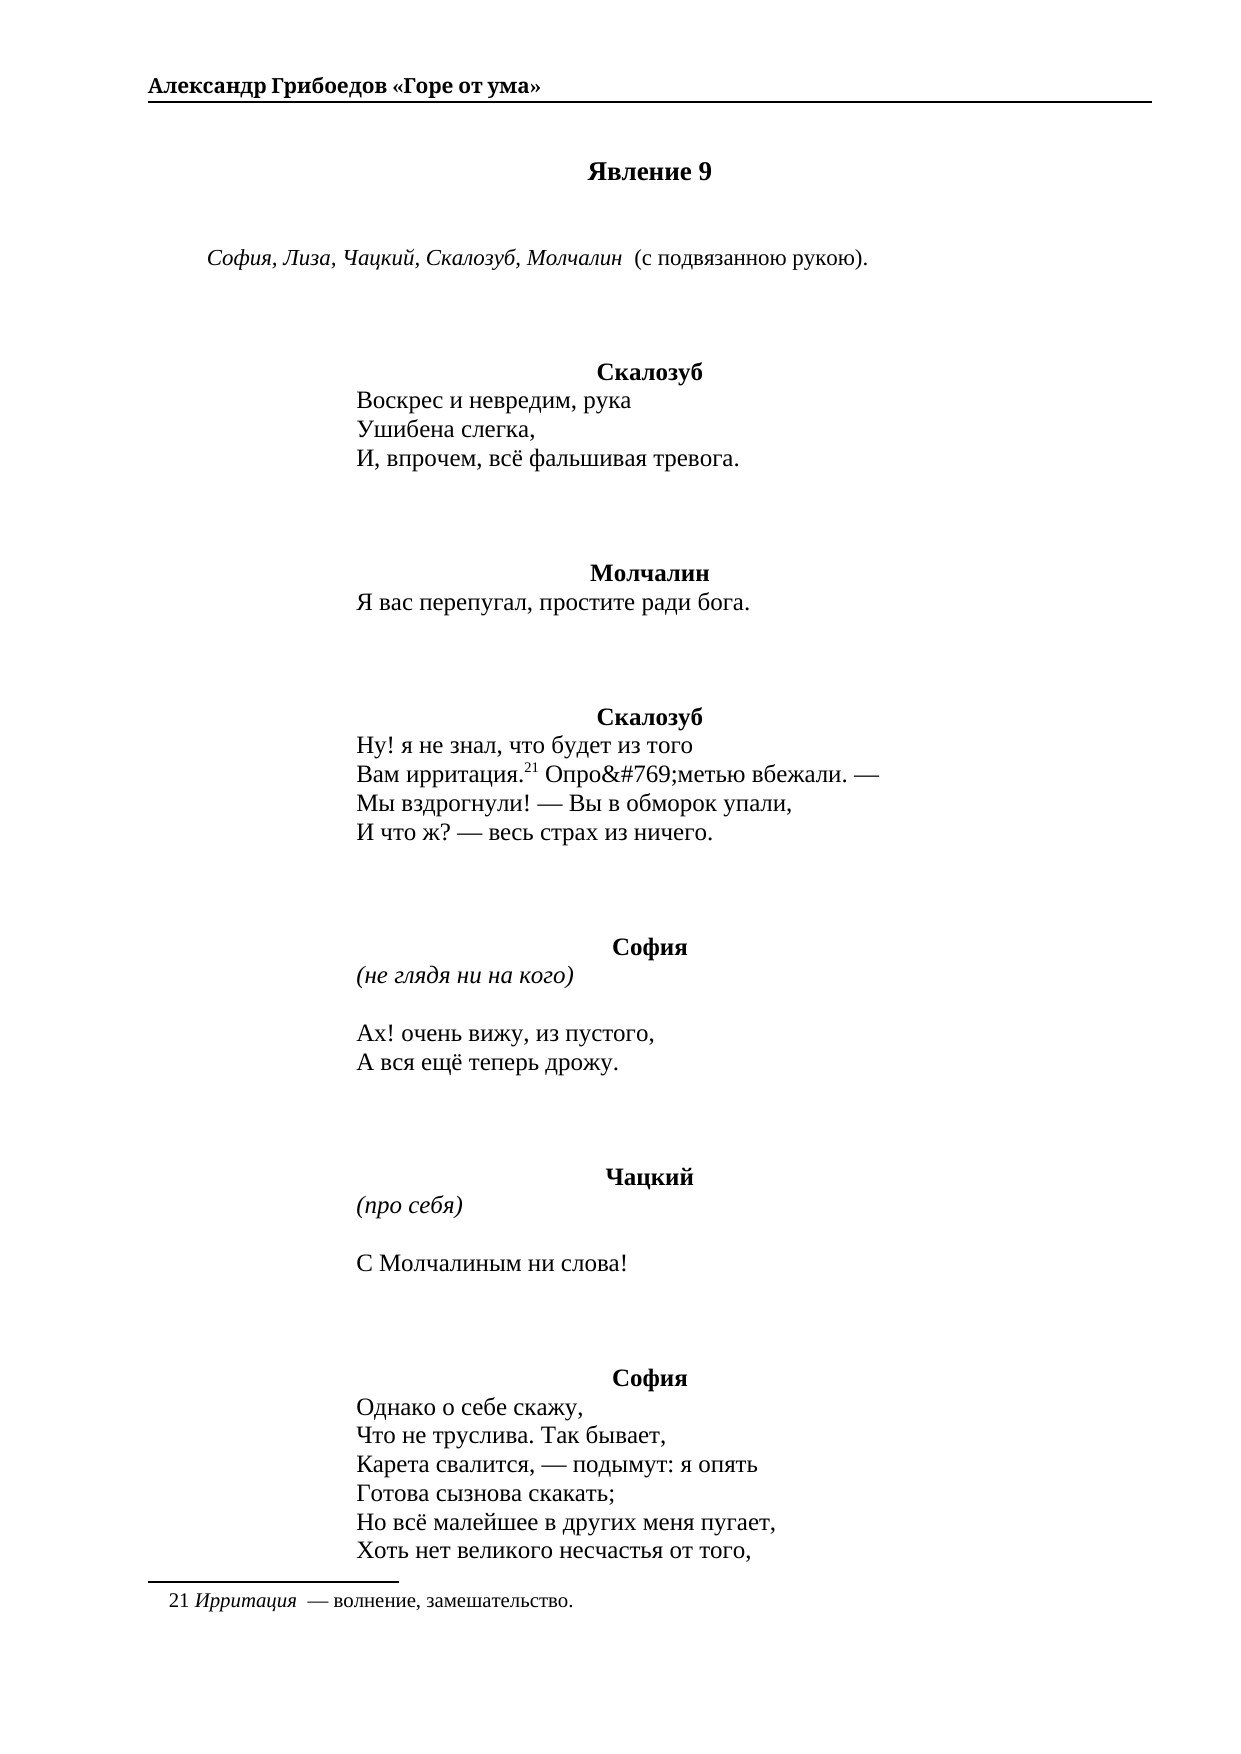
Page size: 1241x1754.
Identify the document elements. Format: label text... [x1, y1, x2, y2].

text Ах! очень вижу, из пустого, [356, 1018, 1089, 1047]
subtitle Чацкий [148, 1162, 1152, 1190]
text Я вас перепугал, простите ради бога. [356, 587, 1089, 615]
text Хоть нет великого несчастья от того, [356, 1535, 1089, 1564]
text Ну! я не знал, что будет из того [356, 730, 1089, 759]
text С Молчалиным ни слова! [356, 1248, 1089, 1277]
text (про себя) [356, 1190, 1089, 1219]
text Вам ирритация. Опро&#769;метью вбежали. — [356, 759, 1089, 788]
subtitle София [148, 1363, 1152, 1392]
text И, впрочем, всё фальшивая тревога. [356, 443, 1089, 472]
text А вся ещё теперь дрожу. [356, 1047, 1089, 1075]
subtitle Молчалин [148, 558, 1152, 587]
text Однако о себе скажу, [356, 1392, 1089, 1420]
text Ушибена слегка, [356, 414, 1089, 443]
subtitle Скалозуб [148, 357, 1152, 385]
text Ирритация — волнение, замешательство. [148, 1588, 1152, 1612]
text Что не труслива. Так бывает, [356, 1420, 1089, 1449]
subtitle Скалозуб [148, 702, 1152, 730]
text Но всё малейшее в других меня пугает, [356, 1507, 1089, 1535]
text Воскрес и невредим, рука [356, 385, 1089, 414]
text Готова сызнова скакать; [356, 1478, 1089, 1507]
text (не глядя ни на кого) [356, 960, 1089, 989]
text Мы вздрогнули! — Вы в обморок упали, [356, 788, 1089, 817]
text Карета свалится, — подымут: я опять [356, 1449, 1089, 1478]
text И что ж? — весь страх из ничего. [356, 817, 1089, 845]
subtitle Явление 9 [148, 155, 1152, 186]
subtitle София [148, 932, 1152, 960]
text София, Лиза, Чацкий, Скалозуб, Молчалин (с подвязанною рукою). [148, 244, 1089, 270]
